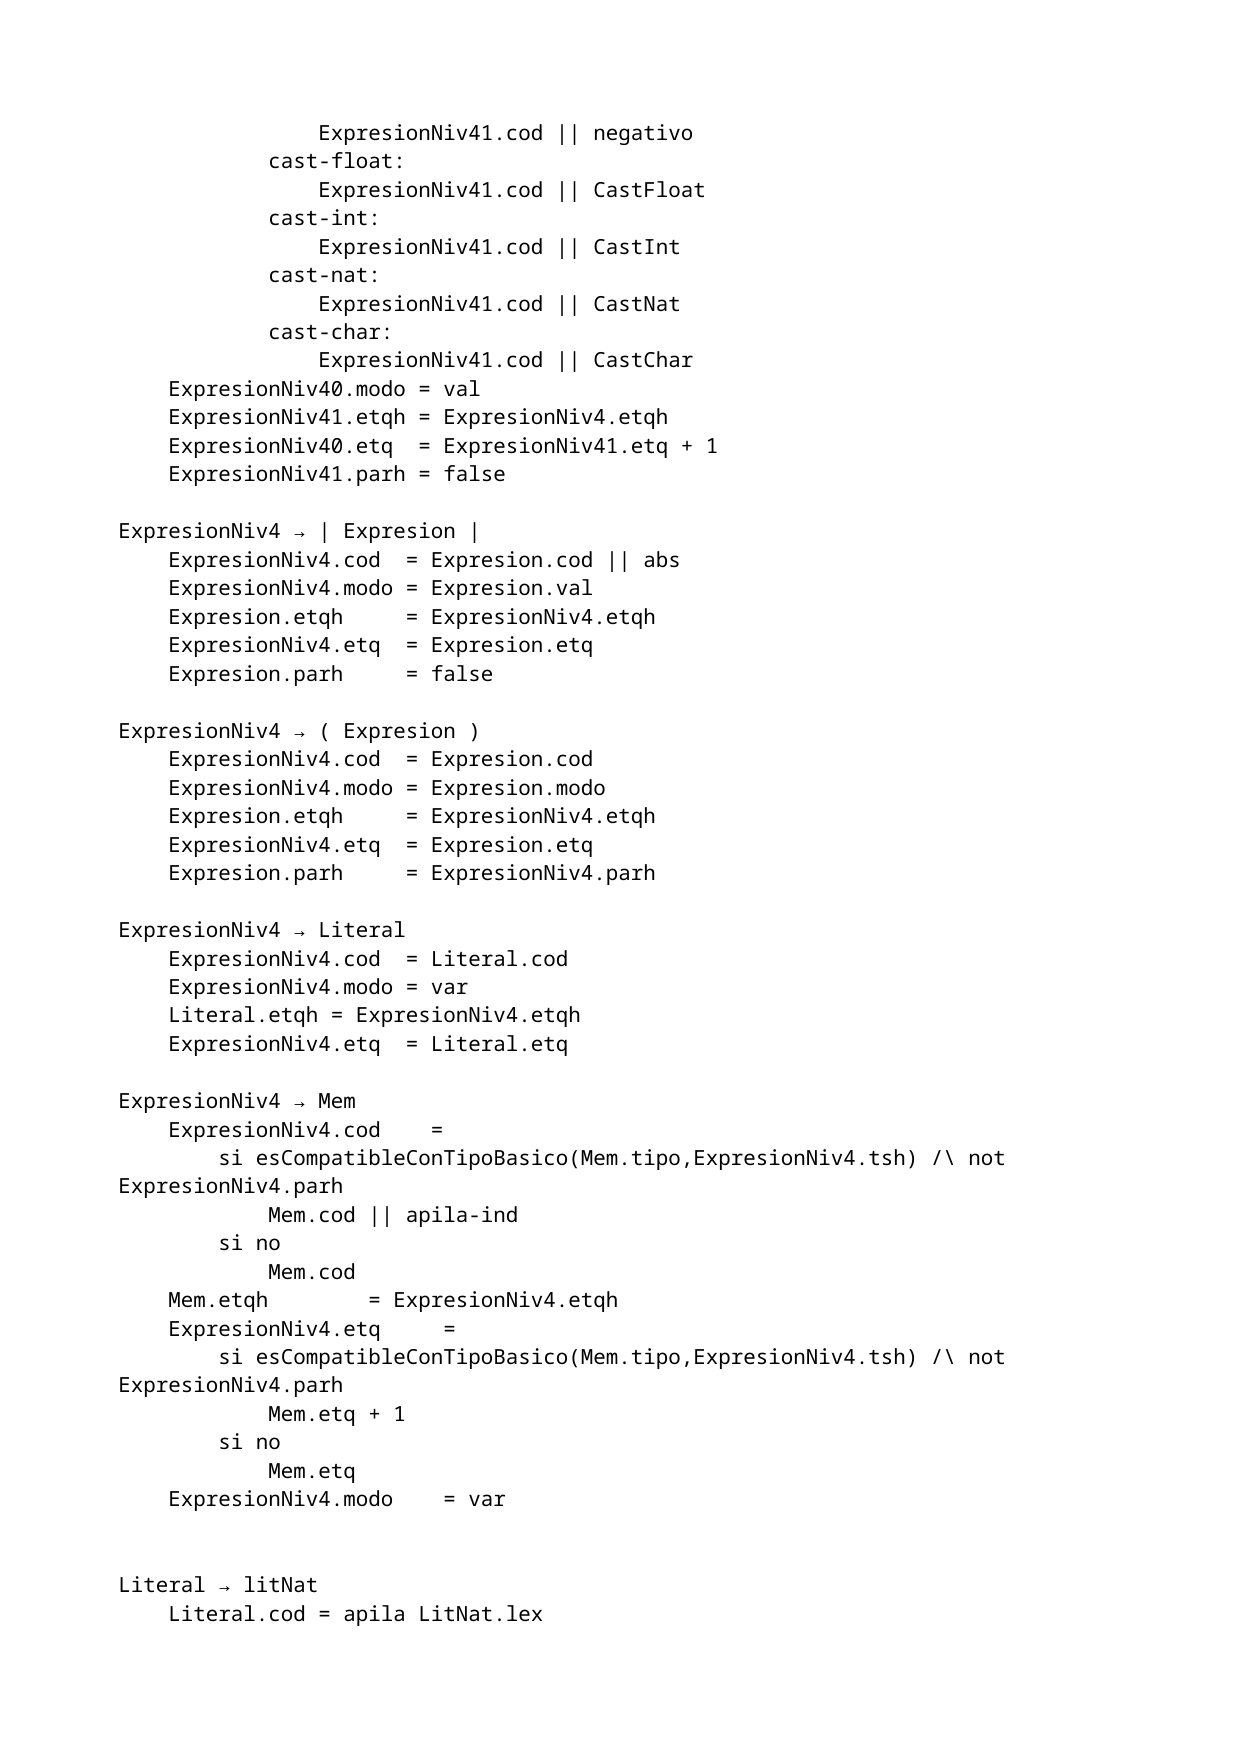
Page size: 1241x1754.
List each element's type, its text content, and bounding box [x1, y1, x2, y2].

text Expresion.etqh = ExpresionNiv4.etqh [118, 801, 1122, 830]
text ExpresionNiv40.etq = ExpresionNiv41.etq + 1 [118, 431, 1122, 459]
text ExpresionNiv4.modo = var [118, 1484, 1122, 1513]
text Expresion.parh = ExpresionNiv4.parh [118, 858, 1122, 887]
text Expresion.etqh = ExpresionNiv4.etqh [118, 602, 1122, 630]
text si esCompatibleConTipoBasico(Mem.tipo,ExpresionNiv4.tsh) /\ not ExpresionNiv4.parh [118, 1342, 1122, 1399]
text ExpresionNiv41.cod || CastInt [118, 232, 1122, 260]
text ExpresionNiv4.modo = Expresion.modo [118, 773, 1122, 801]
text ExpresionNiv4.cod = Expresion.cod || abs [118, 545, 1122, 573]
text Literal → litNat [118, 1570, 1122, 1599]
text ExpresionNiv40.modo = val [118, 374, 1122, 402]
text ExpresionNiv4 → | Expresion | [118, 517, 1122, 545]
text Mem.etqh = ExpresionNiv4.etqh [118, 1285, 1122, 1314]
text si no [118, 1427, 1122, 1456]
text Literal.cod = apila LitNat.lex [118, 1599, 1122, 1627]
text Mem.etq [118, 1456, 1122, 1484]
text Mem.cod || apila-ind [118, 1200, 1122, 1228]
text ExpresionNiv4.cod = Expresion.cod [118, 744, 1122, 773]
text ExpresionNiv4.cod = Literal.cod [118, 944, 1122, 972]
text ExpresionNiv4.etq = Expresion.etq [118, 830, 1122, 858]
text ExpresionNiv4.etq = Literal.etq [118, 1029, 1122, 1057]
text Mem.etq + 1 [118, 1399, 1122, 1427]
text cast-nat: [118, 260, 1122, 289]
text ExpresionNiv4.modo = Expresion.val [118, 573, 1122, 602]
text ExpresionNiv4.modo = var [118, 972, 1122, 1001]
text Mem.cod [118, 1257, 1122, 1285]
text cast-int: [118, 203, 1122, 232]
text ExpresionNiv4.etq = [118, 1314, 1122, 1342]
text cast-char: [118, 317, 1122, 346]
text ExpresionNiv41.cod || CastFloat [118, 175, 1122, 203]
text ExpresionNiv41.cod || negativo [118, 118, 1122, 147]
text ExpresionNiv41.parh = false [118, 459, 1122, 488]
text ExpresionNiv4 → ( Expresion ) [118, 716, 1122, 744]
text ExpresionNiv41.cod || CastNat [118, 289, 1122, 317]
text ExpresionNiv41.etqh = ExpresionNiv4.etqh [118, 402, 1122, 431]
text ExpresionNiv4 → Mem [118, 1086, 1122, 1115]
text Literal.etqh = ExpresionNiv4.etqh [118, 1001, 1122, 1029]
text si no [118, 1228, 1122, 1257]
text cast-float: [118, 147, 1122, 175]
text ExpresionNiv4.etq = Expresion.etq [118, 630, 1122, 659]
text Expresion.parh = false [118, 659, 1122, 687]
text ExpresionNiv4 → Literal [118, 915, 1122, 944]
text ExpresionNiv41.cod || CastChar [118, 346, 1122, 374]
text si esCompatibleConTipoBasico(Mem.tipo,ExpresionNiv4.tsh) /\ not ExpresionNiv4.parh [118, 1143, 1122, 1200]
text ExpresionNiv4.cod = [118, 1115, 1122, 1143]
